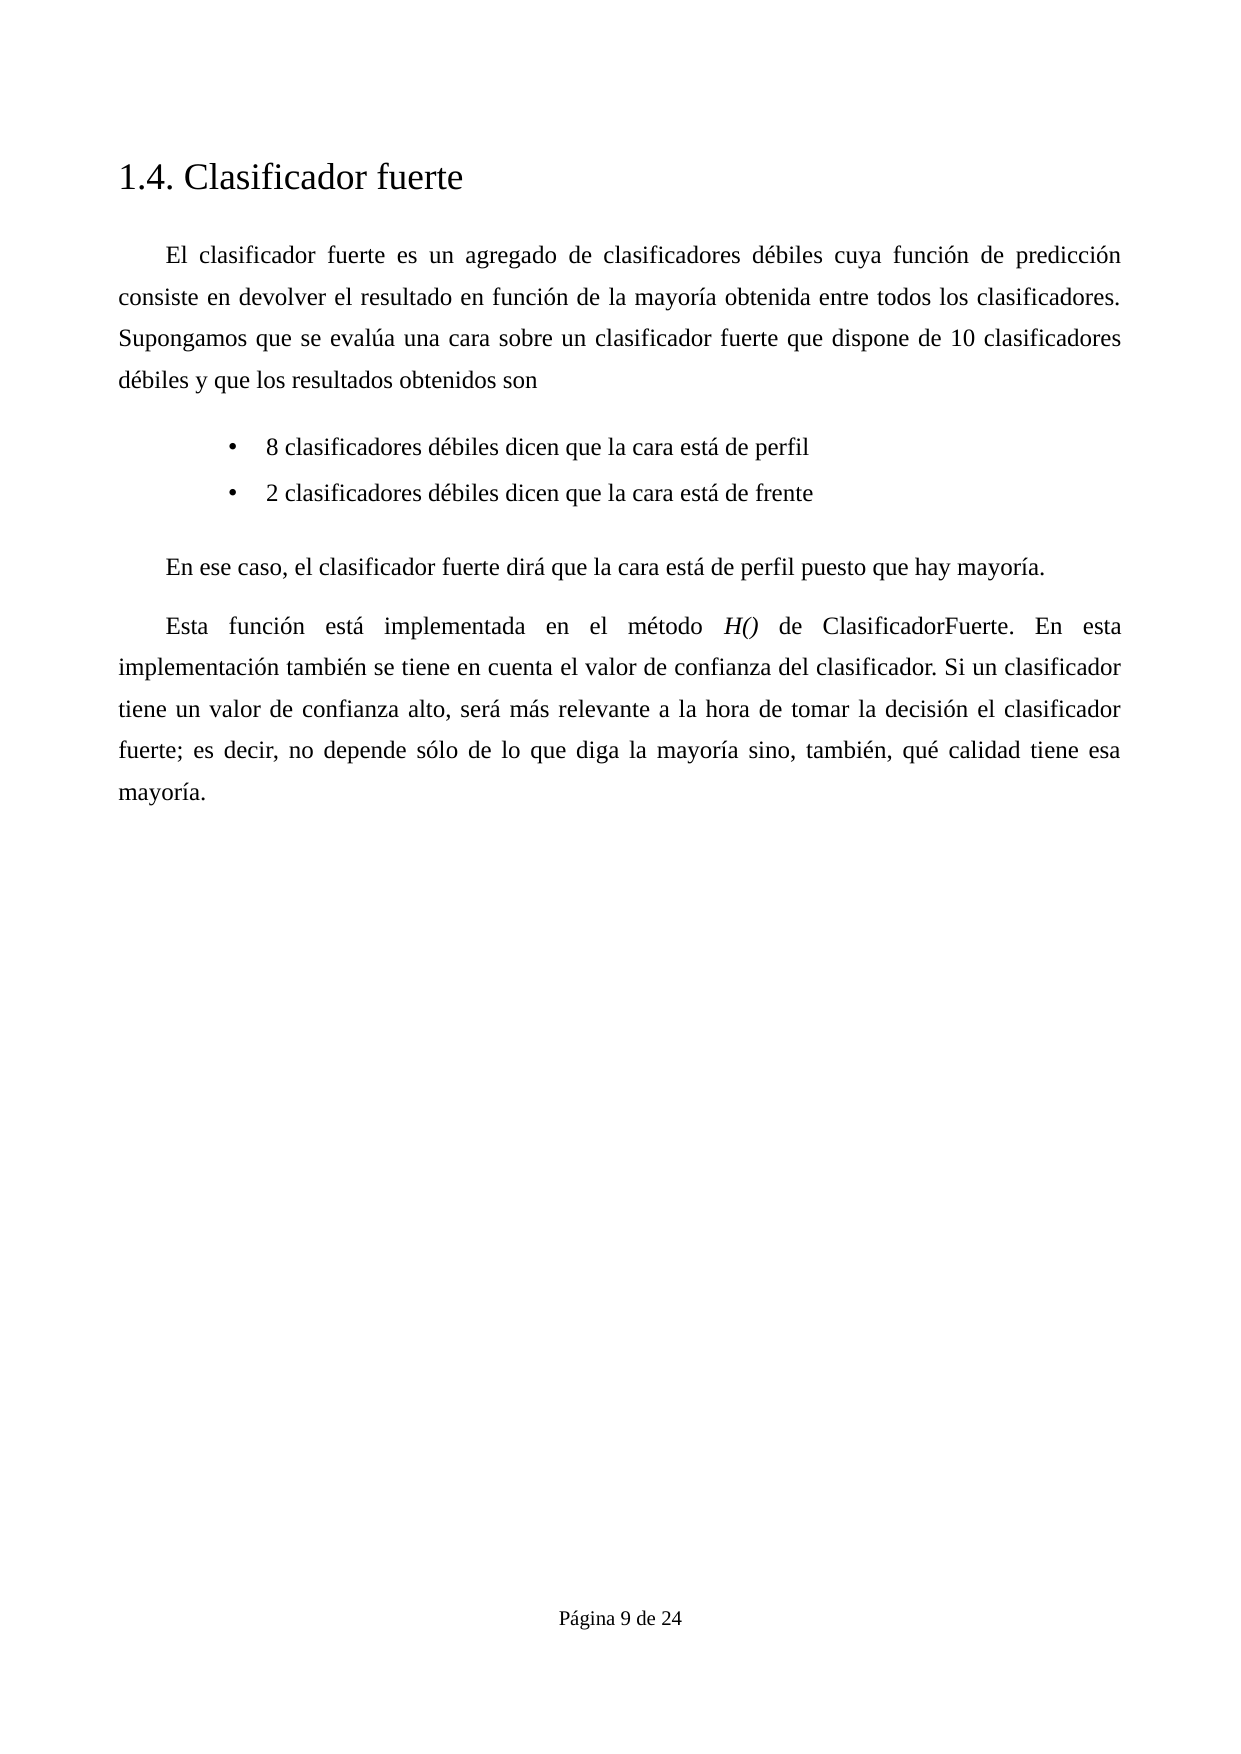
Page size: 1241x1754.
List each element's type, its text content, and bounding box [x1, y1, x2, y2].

text El clasificador fuerte es un agregado de clasificadores débiles cuya función de predicción consiste en devolver el resultado en función de la mayoría obtenida entre todos los clasificadores. Supongamos que se evalúa una cara sobre un clasificador fuerte que dispone de 10 clasificadores débiles y que los resultados obtenidos son [118, 231, 1122, 396]
list 2 clasificadores débiles dicen que la cara está de frente [228, 478, 1122, 507]
text En ese caso, el clasificador fuerte dirá que la cara está de perfil puesto que hay mayoría. [118, 542, 1122, 584]
text Esta función está implementada en el método H() de ClasificadorFuerte. En esta implementación también se tiene en cuenta el valor de confianza del clasificador. Si un clasificador tiene un valor de confianza alto, será más relevante a la hora de tomar la decisión el clasificador fuerte; es decir, no depende sólo de lo que diga la mayoría sino, también, qué calidad tiene esa mayoría. [118, 601, 1122, 808]
list 8 clasificadores débiles dicen que la cara está de perfil [228, 432, 1122, 461]
subtitle 1.4. Clasificador fuerte [118, 155, 1122, 198]
